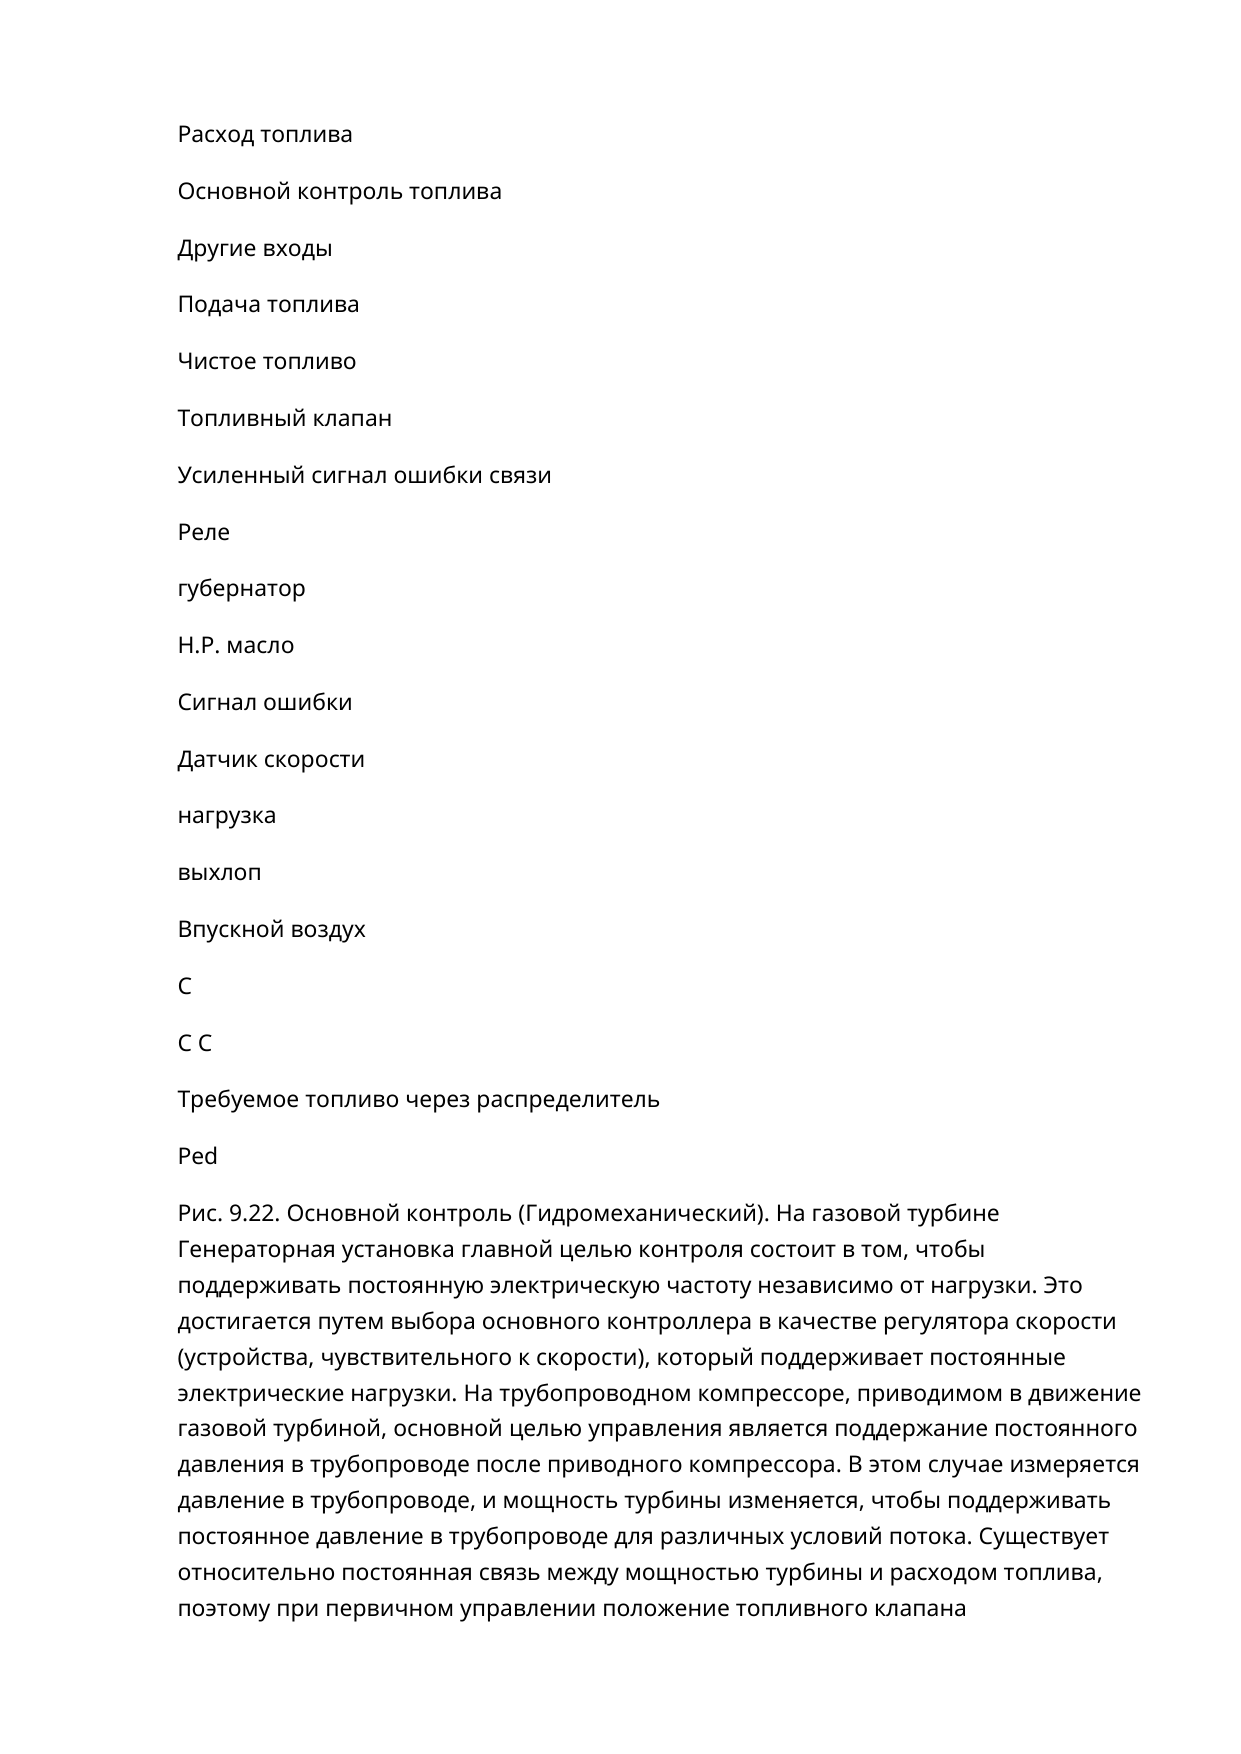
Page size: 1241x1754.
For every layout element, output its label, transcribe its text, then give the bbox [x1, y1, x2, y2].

text Требуемое топливо через распределитель [177, 1083, 1152, 1114]
text Топливный клапан [177, 402, 1152, 433]
text Расход топлива [177, 118, 1152, 149]
text губернатор [177, 572, 1152, 603]
text Сигнал ошибки [177, 686, 1152, 717]
text Основной контроль топлива [177, 175, 1152, 206]
text нагрузка [177, 799, 1152, 831]
text Реле [177, 516, 1152, 547]
text Усиленный сигнал ошибки связи [177, 459, 1152, 490]
text C C [177, 1026, 1152, 1058]
text Другие входы [177, 232, 1152, 263]
text Рис. 9.22. Основной контроль (Гидромеханический). На газовой турбине Генераторная установка главной целью контроля состоит в том, чтобы поддерживать постоянную электрическую частоту независимо от нагрузки. Это достигается путем выбора основного контроллера в качестве регулятора скорости (устройства, чувствительного к скорости), который поддерживает постоянные электрические нагрузки. На трубопроводном компрессоре, приводимом в движение газовой турбиной, основной целью управления является поддержание постоянного давления в трубопроводе после приводного компрессора. В этом случае измеряется давление в трубопроводе, и мощность турбины изменяется, чтобы поддерживать постоянное давление в трубопроводе для различных условий потока. Существует относительно постоянная связь между мощностью турбины и расходом топлива, поэтому при первичном управлении положение топливного клапана [177, 1197, 1152, 1623]
text Подача топлива [177, 288, 1152, 320]
text Впускной воздух [177, 913, 1152, 944]
text Датчик скорости [177, 743, 1152, 774]
text H.P. масло [177, 629, 1152, 660]
text выхлоп [177, 856, 1152, 887]
text Ped [177, 1140, 1152, 1171]
text С [177, 970, 1152, 1001]
text Чистое топливо [177, 345, 1152, 376]
